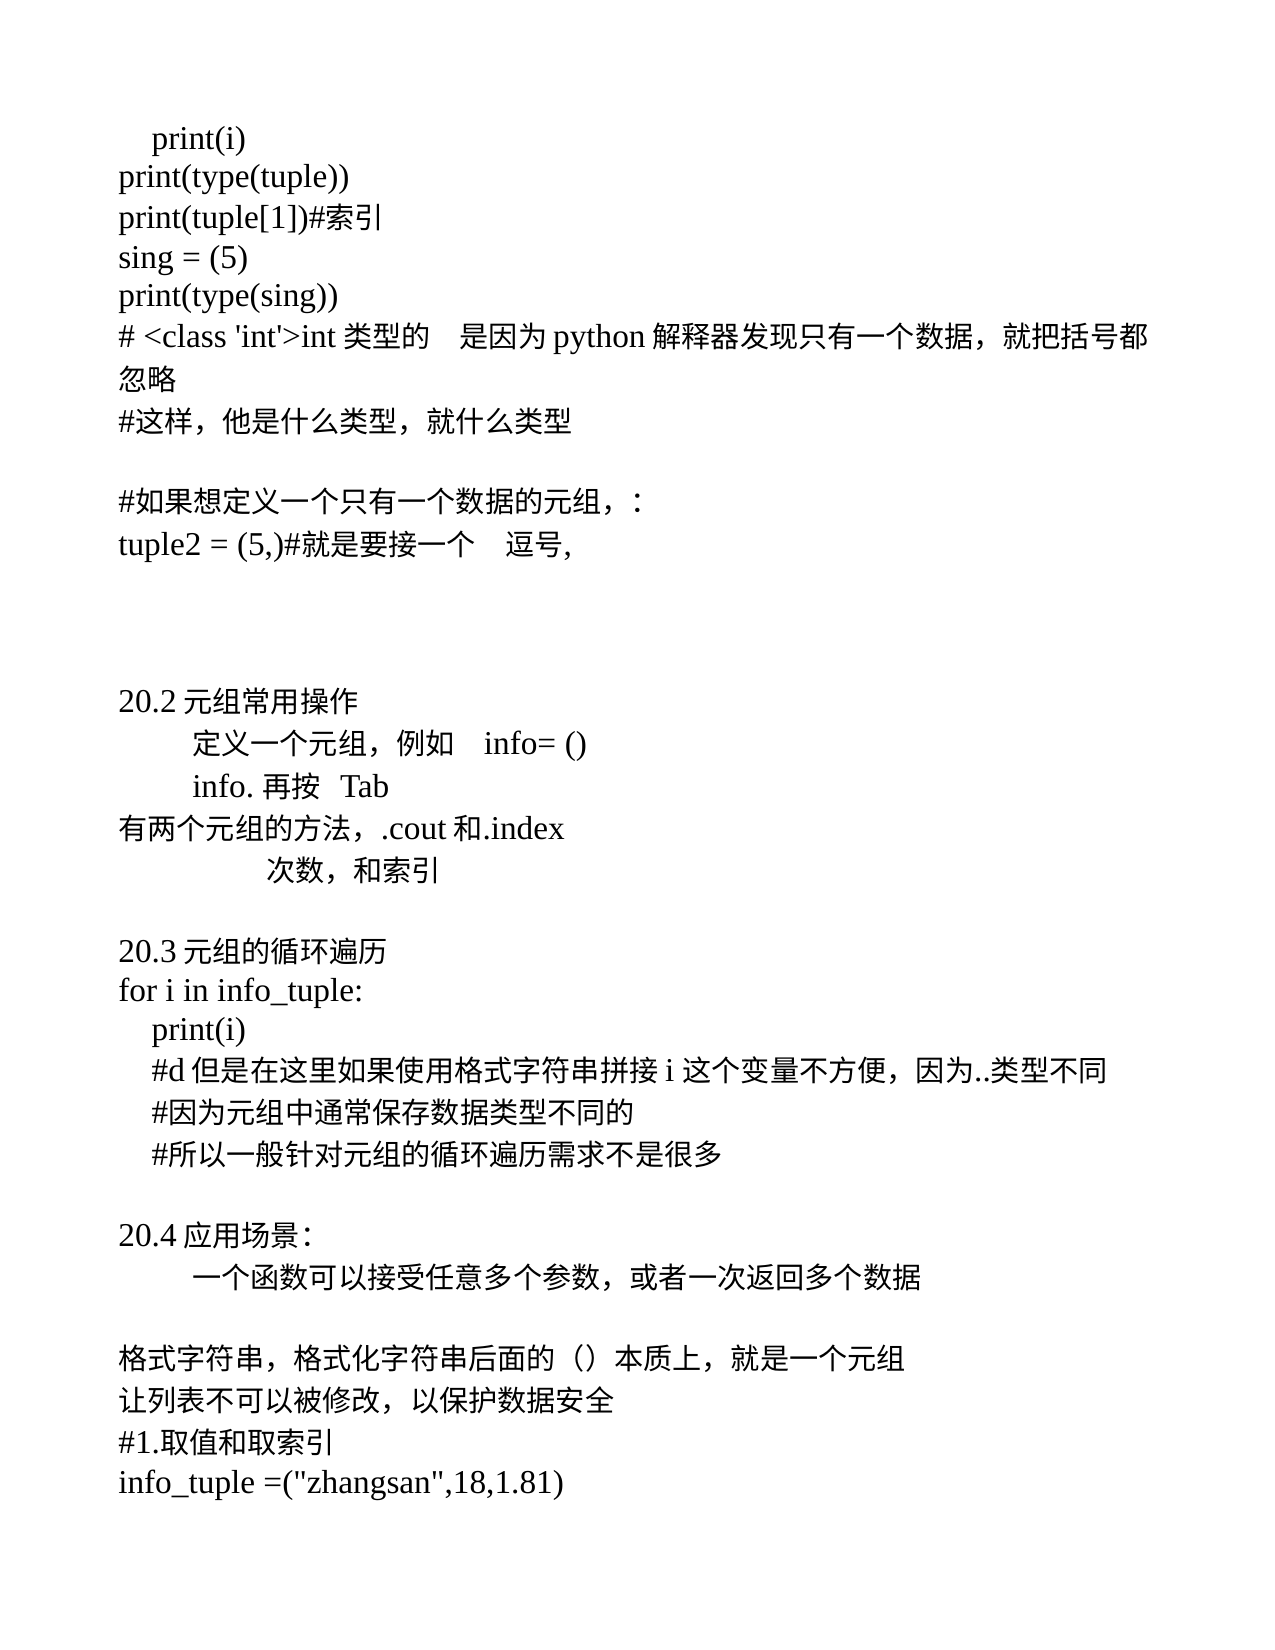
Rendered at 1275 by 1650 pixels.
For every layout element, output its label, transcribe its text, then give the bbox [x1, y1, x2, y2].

text for i in info_tuple: [118, 971, 1157, 1009]
text print(type(tuple)) [118, 156, 1157, 195]
text #如果想定义一个只有一个数据的元组，： [118, 479, 1157, 521]
text 20.2元组常用操作 [118, 678, 1157, 721]
text 20.4应用场景： [118, 1212, 1157, 1255]
text #d但是在这里如果使用格式字符串拼接 i 这个变量不方便，因为..类型不同 [118, 1047, 1157, 1089]
text print(type(sing)) [118, 275, 1157, 314]
text 一个函数可以接受任意多个参数，或者一次返回多个数据 [118, 1255, 1157, 1297]
text 20.3元组的循环遍历 [118, 928, 1157, 971]
text print(tuple[1])#索引 [118, 195, 1157, 237]
text tuple2 = (5,)#就是要接一个 逗号, [118, 521, 1157, 563]
text info_tuple =("zhangsan",18,1.81) [118, 1462, 1157, 1501]
text #1.取值和取索引 [118, 1420, 1157, 1462]
text 次数，和索引 [118, 848, 1157, 890]
text 让列表不可以被修改，以保护数据安全 [118, 1378, 1157, 1420]
text #这样，他是什么类型，就什么类型 [118, 398, 1157, 441]
text # <class 'int'>int类型的 是因为python解释器发现只有一个数据，就把括号都忽略 [118, 314, 1157, 398]
text #所以一般针对元组的循环遍历需求不是很多 [118, 1132, 1157, 1174]
text #因为元组中通常保存数据类型不同的 [118, 1089, 1157, 1132]
text print(i) [118, 1009, 1157, 1047]
text 格式字符串，格式化字符串后面的（）本质上，就是一个元组 [118, 1335, 1157, 1378]
text info. 再按 Tab [118, 763, 1157, 805]
text 定义一个元组，例如 info= () [118, 721, 1157, 763]
text 有两个元组的方法，.cout和.index [118, 805, 1157, 848]
text sing = (5) [118, 237, 1157, 275]
text print(i) [118, 118, 1157, 156]
